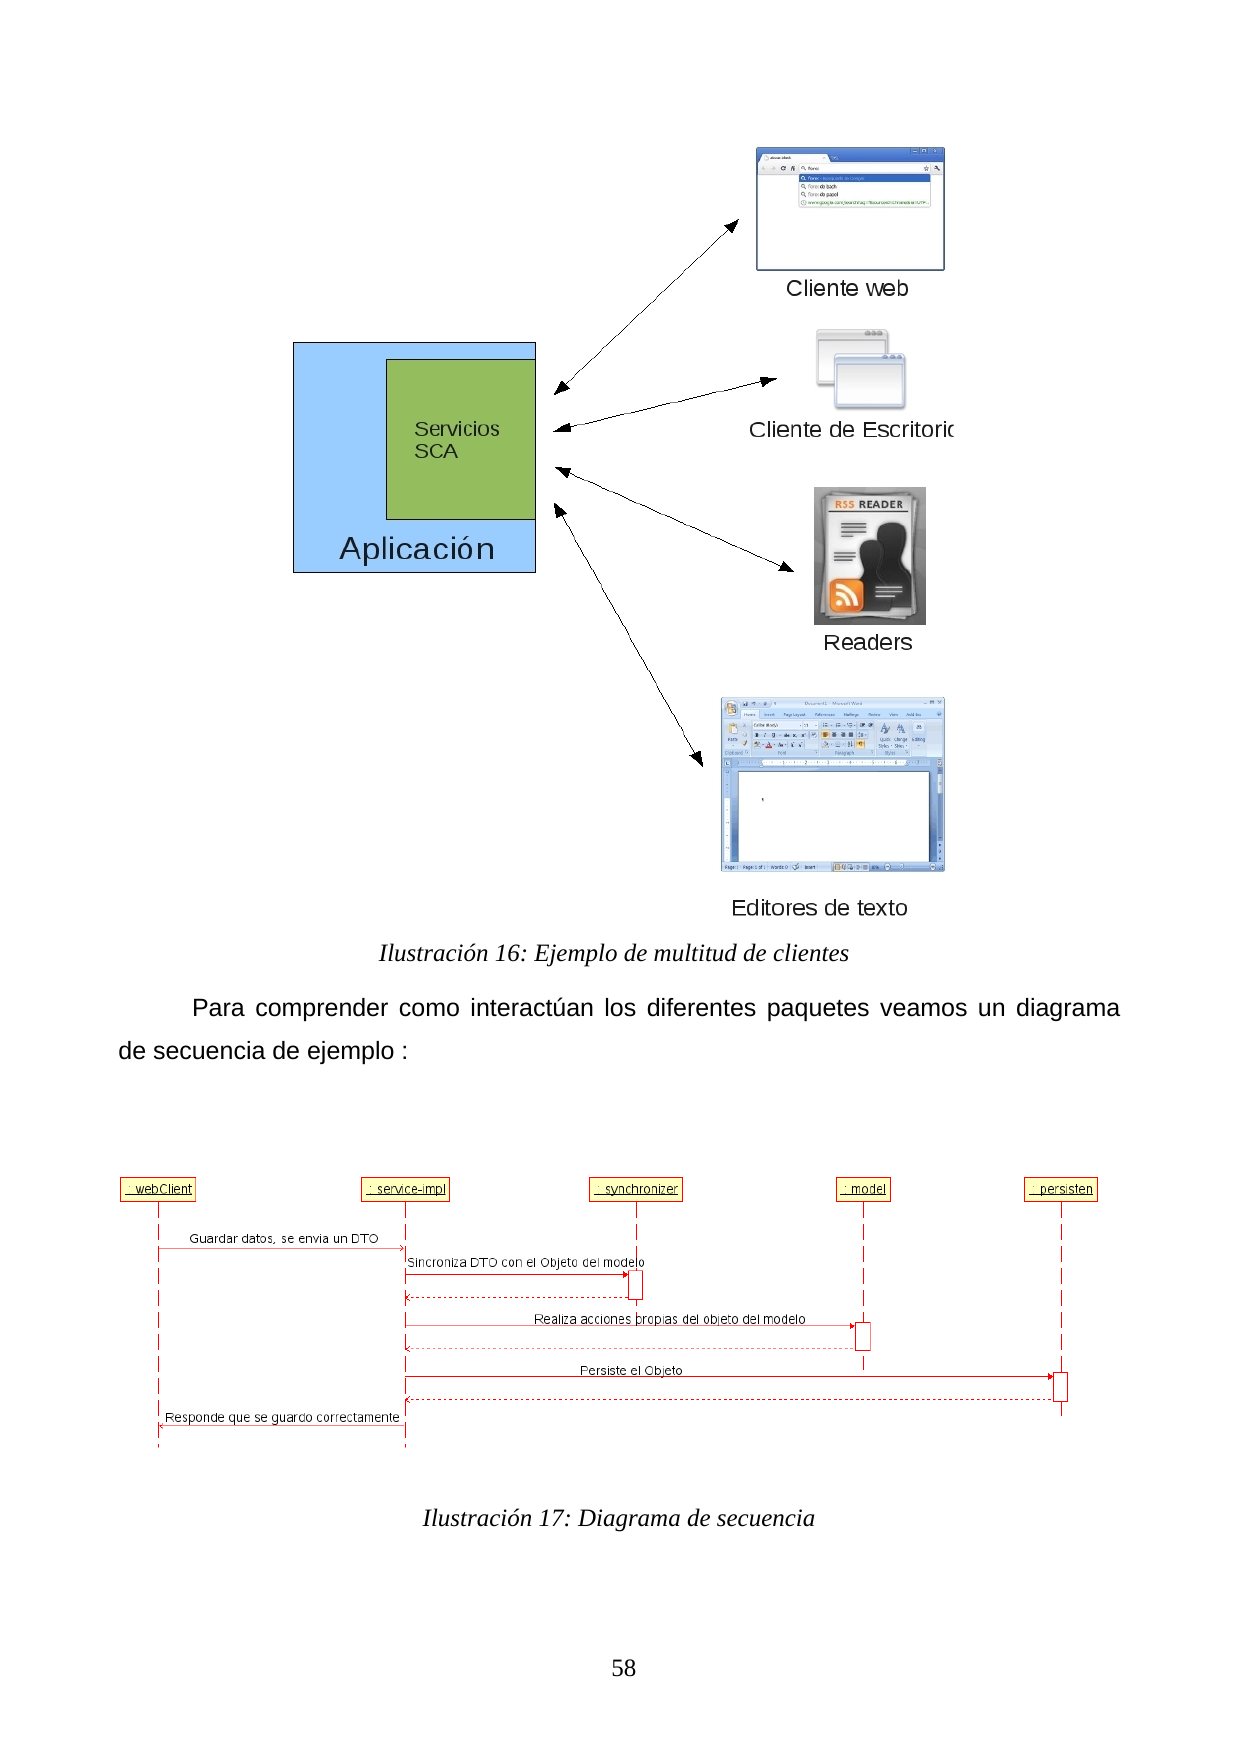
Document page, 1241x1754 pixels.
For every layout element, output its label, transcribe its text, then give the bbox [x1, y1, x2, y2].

text Ilustración 17: Diagrama de secuencia [120, 1503, 1120, 1532]
text Ilustración 16: Ejemplo de multitud de clientes [277, 938, 953, 966]
text Para comprender como interactúan los diferentes paquetes veamos un diagrama de secuencia de ejemplo : [118, 993, 1122, 1064]
picture [277, 135, 954, 938]
picture [120, 1150, 1121, 1503]
